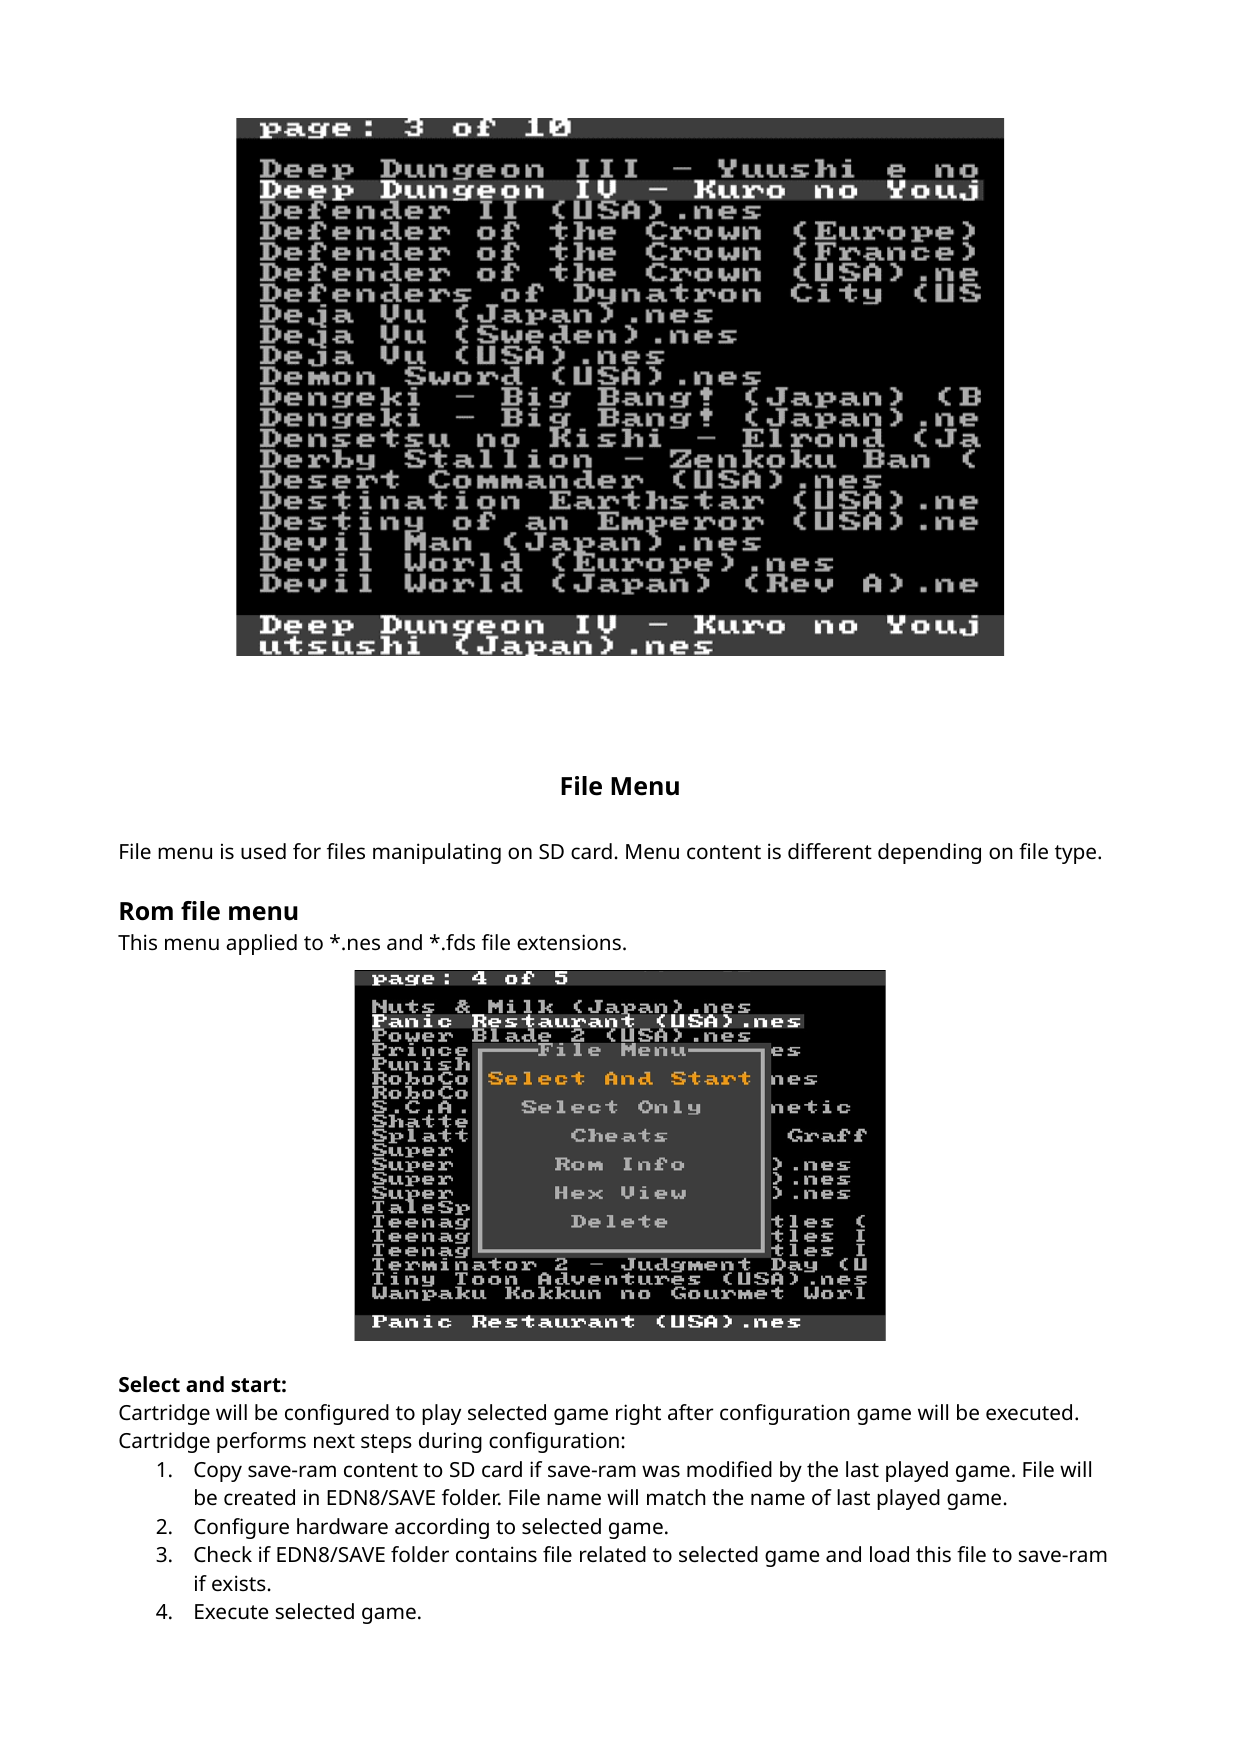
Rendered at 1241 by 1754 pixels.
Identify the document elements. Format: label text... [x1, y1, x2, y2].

list Copy save-ram content to SD card if save-ram was modified by the last played game. File will be created in EDN8/SAVE folder. File name will match the name of last played game. [156, 1455, 1122, 1512]
text Select and start: [118, 1370, 1122, 1398]
text Rom file menu [118, 894, 1122, 928]
list Configure hardware according to selected game. [156, 1512, 1122, 1540]
text This menu applied to *.nes and *.fds file extensions. [118, 928, 1122, 956]
text File Menu [118, 769, 1122, 803]
text Cartridge will be configured to play selected game right after configuration game will be executed. Cartridge performs next steps during configuration: [118, 1398, 1122, 1455]
list Check if EDN8/SAVE folder contains file related to selected game and load this file to save-ram if exists. [156, 1540, 1122, 1597]
list Execute selected game. [156, 1597, 1122, 1626]
text File menu is used for files manipulating on SD card. Menu content is different depending on file type. [118, 837, 1122, 865]
picture [236, 118, 1005, 656]
picture [354, 970, 886, 1341]
